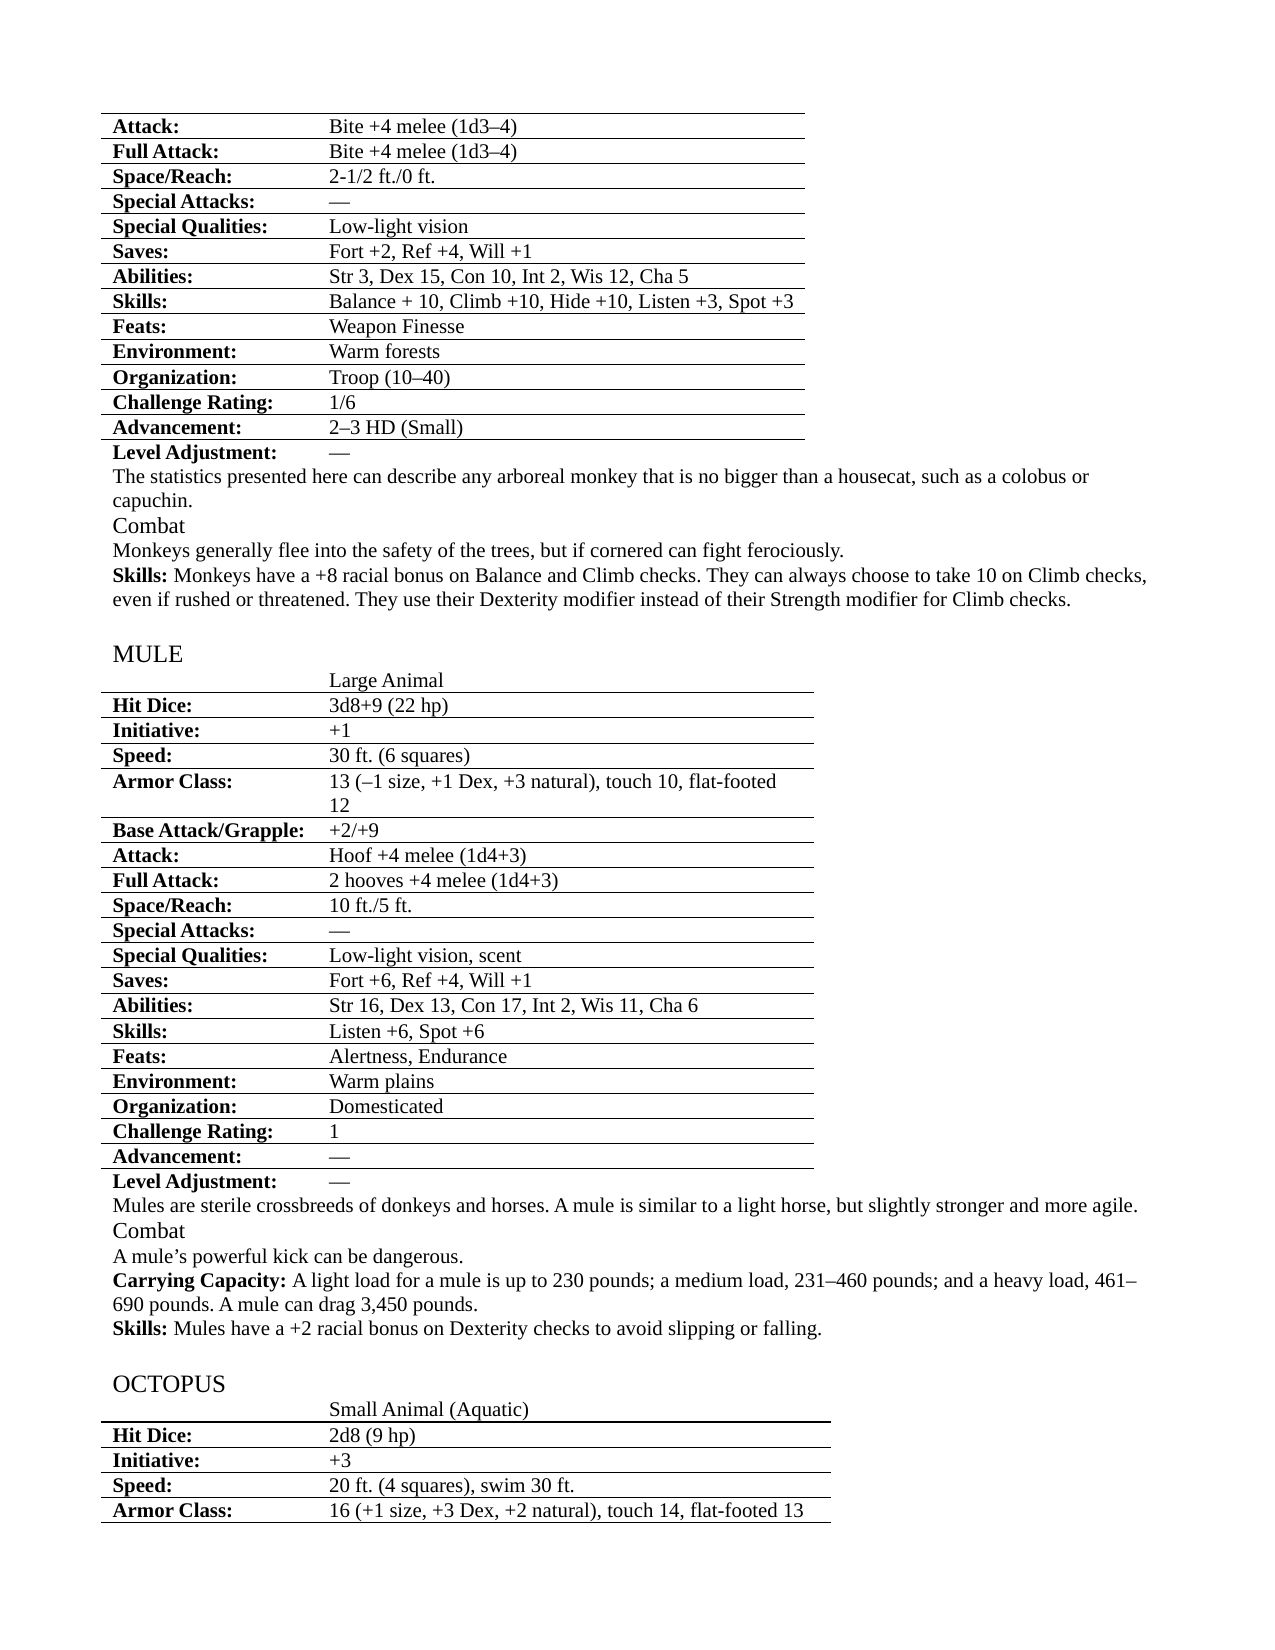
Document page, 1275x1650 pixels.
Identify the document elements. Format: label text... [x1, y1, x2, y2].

table_cell Special Attacks: [101, 918, 318, 942]
table_cell — [318, 440, 805, 464]
table_cell Level Adjustment: [101, 1169, 318, 1193]
table_cell Saves: [101, 968, 318, 992]
table_cell Hit Dice: [101, 1423, 318, 1447]
table_cell Level Adjustment: [101, 440, 318, 464]
table_cell Speed: [101, 1473, 318, 1497]
table_cell Organization: [101, 1094, 318, 1118]
text Skills: Mules have a +2 racial bonus on Dexterity checks to avoid slipping or falling. [112, 1316, 1162, 1340]
table_cell 1 [318, 1119, 814, 1143]
table_cell — [318, 1144, 814, 1168]
table_cell Challenge Rating: [101, 390, 318, 414]
table_cell 2d8 (9 hp) [318, 1423, 831, 1447]
table_cell Warm forests [318, 340, 805, 363]
table_cell Challenge Rating: [101, 1119, 318, 1143]
table_cell Balance + 10, Climb +10, Hide +10, Listen +3, Spot +3 [318, 289, 805, 313]
table_cell — [318, 1169, 814, 1193]
table_cell Hoof +4 melee (1d4+3) [318, 843, 814, 867]
table_cell 20 ft. (4 squares), swim 30 ft. [318, 1473, 831, 1497]
table_cell Space/Reach: [101, 164, 318, 188]
table_cell +1 [318, 718, 814, 742]
text Combat [112, 512, 1162, 538]
table_cell Feats: [101, 314, 318, 338]
text Combat [112, 1217, 1162, 1244]
table_cell 30 ft. (6 squares) [318, 744, 814, 767]
table_header [101, 668, 318, 692]
text Mules are sterile crossbreeds of donkeys and horses. A mule is similar to a light horse, but slightly stronger and more agile. [112, 1193, 1162, 1217]
table_header [101, 1398, 318, 1421]
table_cell 2-1/2 ft./0 ft. [318, 164, 805, 188]
table_cell Str 16, Dex 13, Con 17, Int 2, Wis 11, Cha 6 [318, 994, 814, 1017]
table_cell Advancement: [101, 1144, 318, 1168]
table_cell Listen +6, Spot +6 [318, 1019, 814, 1043]
table_cell Saves: [101, 239, 318, 263]
table_cell 2–3 HD (Small) [318, 415, 805, 439]
table_header Small Animal (Aquatic) [318, 1398, 831, 1421]
table_cell Initiative: [101, 718, 318, 742]
table_cell Fort +6, Ref +4, Will +1 [318, 968, 814, 992]
table_cell Hit Dice: [101, 693, 318, 717]
table_cell 2 hooves +4 melee (1d4+3) [318, 868, 814, 892]
table_cell Advancement: [101, 415, 318, 439]
text Carrying Capacity: A light load for a mule is up to 230 pounds; a medium load, 231–460 pounds; and a heavy load, 461–690 pounds. A mule can drag 3,450 pounds. [112, 1268, 1162, 1316]
table_cell Attack: [101, 843, 318, 867]
table_cell Space/Reach: [101, 893, 318, 917]
table_cell Low-light vision [318, 214, 805, 238]
table_cell Special Qualities: [101, 214, 318, 238]
table_cell Environment: [101, 340, 318, 363]
table_cell Abilities: [101, 994, 318, 1017]
table_cell 13 (–1 size, +1 Dex, +3 natural), touch 10, flat-footed 12 [318, 769, 814, 817]
table_cell Low-light vision, scent [318, 943, 814, 967]
table_cell Environment: [101, 1069, 318, 1093]
table_cell Feats: [101, 1044, 318, 1068]
table_cell Base Attack/Grapple: [101, 818, 318, 842]
table_cell Skills: [101, 289, 318, 313]
table_cell Special Qualities: [101, 943, 318, 967]
table_cell Domesticated [318, 1094, 814, 1118]
table_cell — [318, 189, 805, 213]
table_cell 1/6 [318, 390, 805, 414]
table_cell Bite +4 melee (1d3–4) [318, 114, 805, 138]
table_cell +3 [318, 1448, 831, 1472]
table_cell 16 (+1 size, +3 Dex, +2 natural), touch 14, flat-footed 13 [318, 1498, 831, 1522]
table_cell +2/+9 [318, 818, 814, 842]
table_cell Str 3, Dex 15, Con 10, Int 2, Wis 12, Cha 5 [318, 264, 805, 288]
table_cell Attack: [101, 114, 318, 138]
table_cell Troop (10–40) [318, 365, 805, 389]
text OCTOPUS [112, 1369, 1162, 1397]
table_cell — [318, 918, 814, 942]
table_cell Weapon Finesse [318, 314, 805, 338]
table_cell Speed: [101, 744, 318, 767]
text Skills: Monkeys have a +8 racial bonus on Balance and Climb checks. They can always choose to take 10 on Climb checks, even if rushed or threatened. They use their Dexterity modifier instead of their Strength modifier for Climb checks. [112, 562, 1162, 611]
table_cell Fort +2, Ref +4, Will +1 [318, 239, 805, 263]
table_cell Full Attack: [101, 868, 318, 892]
table_cell Organization: [101, 365, 318, 389]
table_cell Alertness, Endurance [318, 1044, 814, 1068]
table_cell 10 ft./5 ft. [318, 893, 814, 917]
table_cell Warm plains [318, 1069, 814, 1093]
table_cell Abilities: [101, 264, 318, 288]
table_cell Full Attack: [101, 139, 318, 163]
table_cell Armor Class: [101, 769, 318, 817]
text The statistics presented here can describe any arboreal monkey that is no bigger than a housecat, such as a colobus or capuchin. [112, 464, 1162, 512]
table_cell 3d8+9 (22 hp) [318, 693, 814, 717]
table_cell Skills: [101, 1019, 318, 1043]
table_cell Special Attacks: [101, 189, 318, 213]
table_cell Bite +4 melee (1d3–4) [318, 139, 805, 163]
table_header Large Animal [318, 668, 814, 692]
table_cell Initiative: [101, 1448, 318, 1472]
text MULE [112, 639, 1162, 668]
table_cell Armor Class: [101, 1498, 318, 1522]
text A mule’s powerful kick can be dangerous. [112, 1244, 1162, 1268]
text Monkeys generally flee into the safety of the trees, but if cornered can fight ferociously. [112, 538, 1162, 562]
